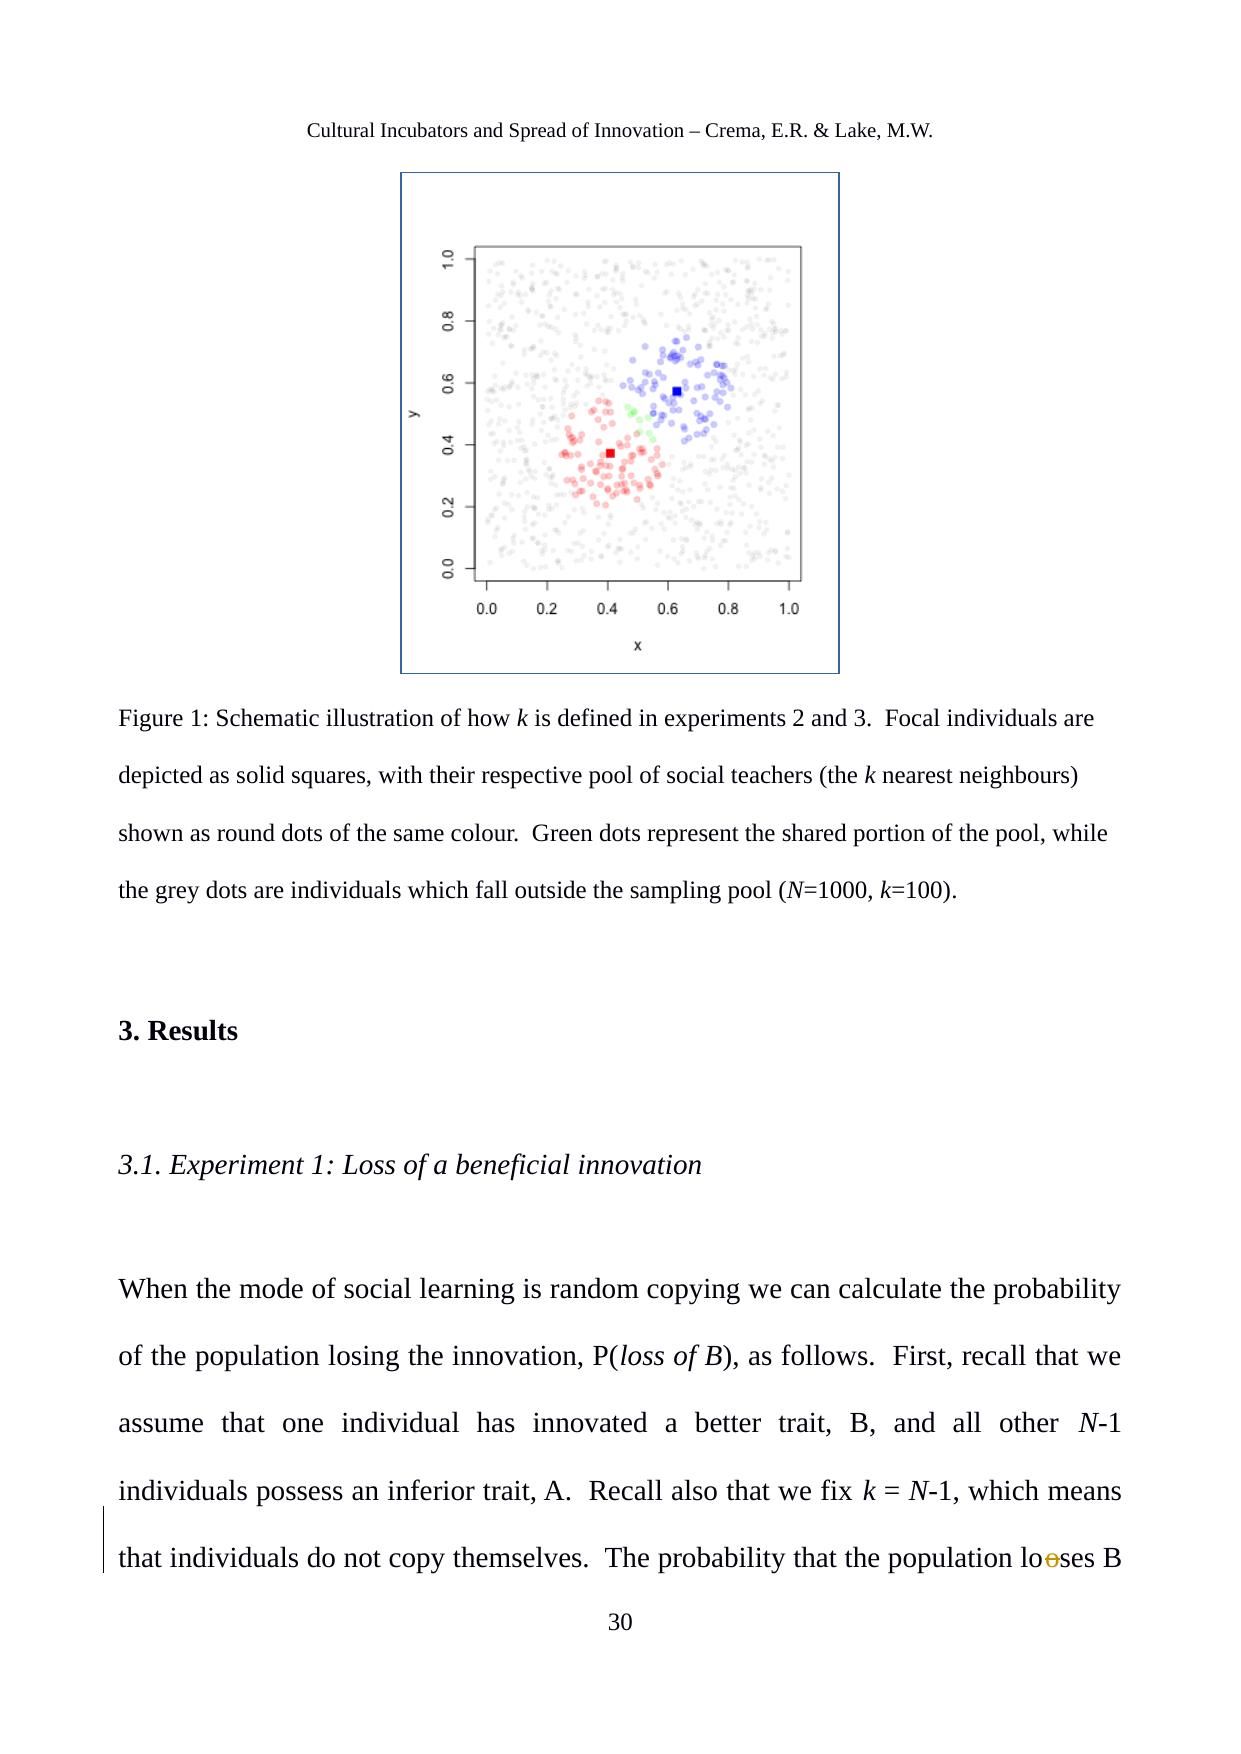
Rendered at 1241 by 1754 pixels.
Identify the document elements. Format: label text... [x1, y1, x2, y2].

text 3.1. Experiment 1: Loss of a beneficial innovation [118, 1147, 1122, 1180]
text Figure 1: Schematic illustration of how k is defined in experiments 2 and 3. Focal individuals are depicted as solid squares, with their respective pool of social teachers (the k nearest neighbours) shown as round dots of the same colour. Green dots represent the shared portion of the pool, while the grey dots are individuals which fall outside the sampling pool (N=1000, k=100). [118, 172, 1122, 904]
text 3. Results [118, 1013, 1122, 1046]
text When the mode of social learning is random copying we can calculate the probability of the population losing the innovation, P(loss of B), as follows. First, recall that we assume that one individual has innovated a better trait, B, and all other N-1 individuals possess an inferior trait, A. Recall also that we fix k = N-1, which means that individuals do not copy themselves. The probability that the population loses B is the product of the probability, P(innovator loses B), that the innovator loses B by copying A and the probability, P(others do not copy B), that none of the other N-1 individuals copies B from the innovator. Considering each in turn: [118, 1271, 1122, 1573]
picture [402, 173, 838, 673]
